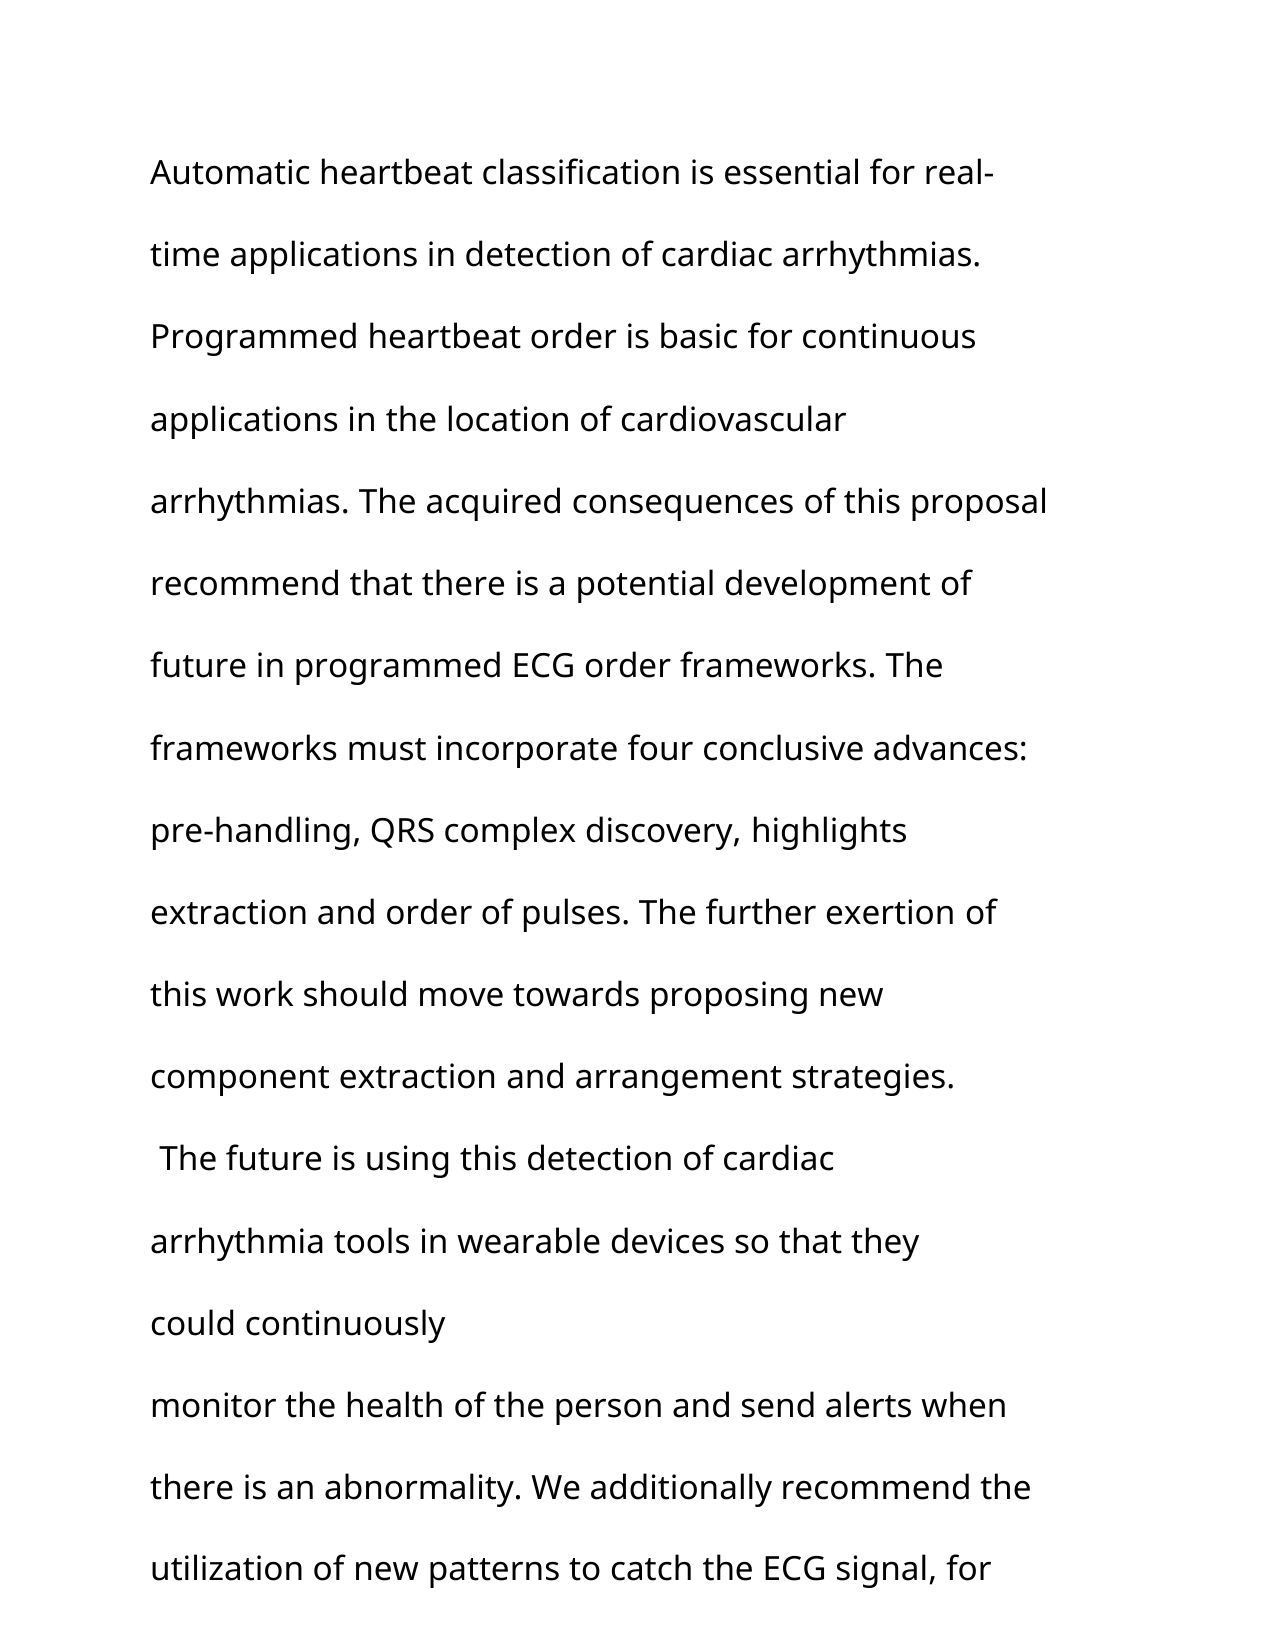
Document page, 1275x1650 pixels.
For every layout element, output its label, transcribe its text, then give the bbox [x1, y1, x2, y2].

text monitor the health of the person and send alerts when there is an abnormality. We additionally recommend the utilization of new patterns to catch the ECG signal, for [150, 1382, 1097, 1591]
text The future is using this detection of cardiac arrhythmia tools in wearable devices so that they could continuously [150, 1135, 1004, 1345]
text Automatic heartbeat classification is essential for real-time applications in detection of cardiac arrhythmias. Programmed heartbeat order is basic for continuous applications in the location of cardiovascular arrhythmias. The acquired consequences of this proposal recommend that there is a potential development of future in programmed ECG order frameworks. The frameworks must incorporate four conclusive advances: pre-handling, QRS complex discovery, highlights extraction and order of pulses. The further exertion of this work should move towards proposing new component extraction and arrangement strategies. [150, 149, 1055, 1098]
